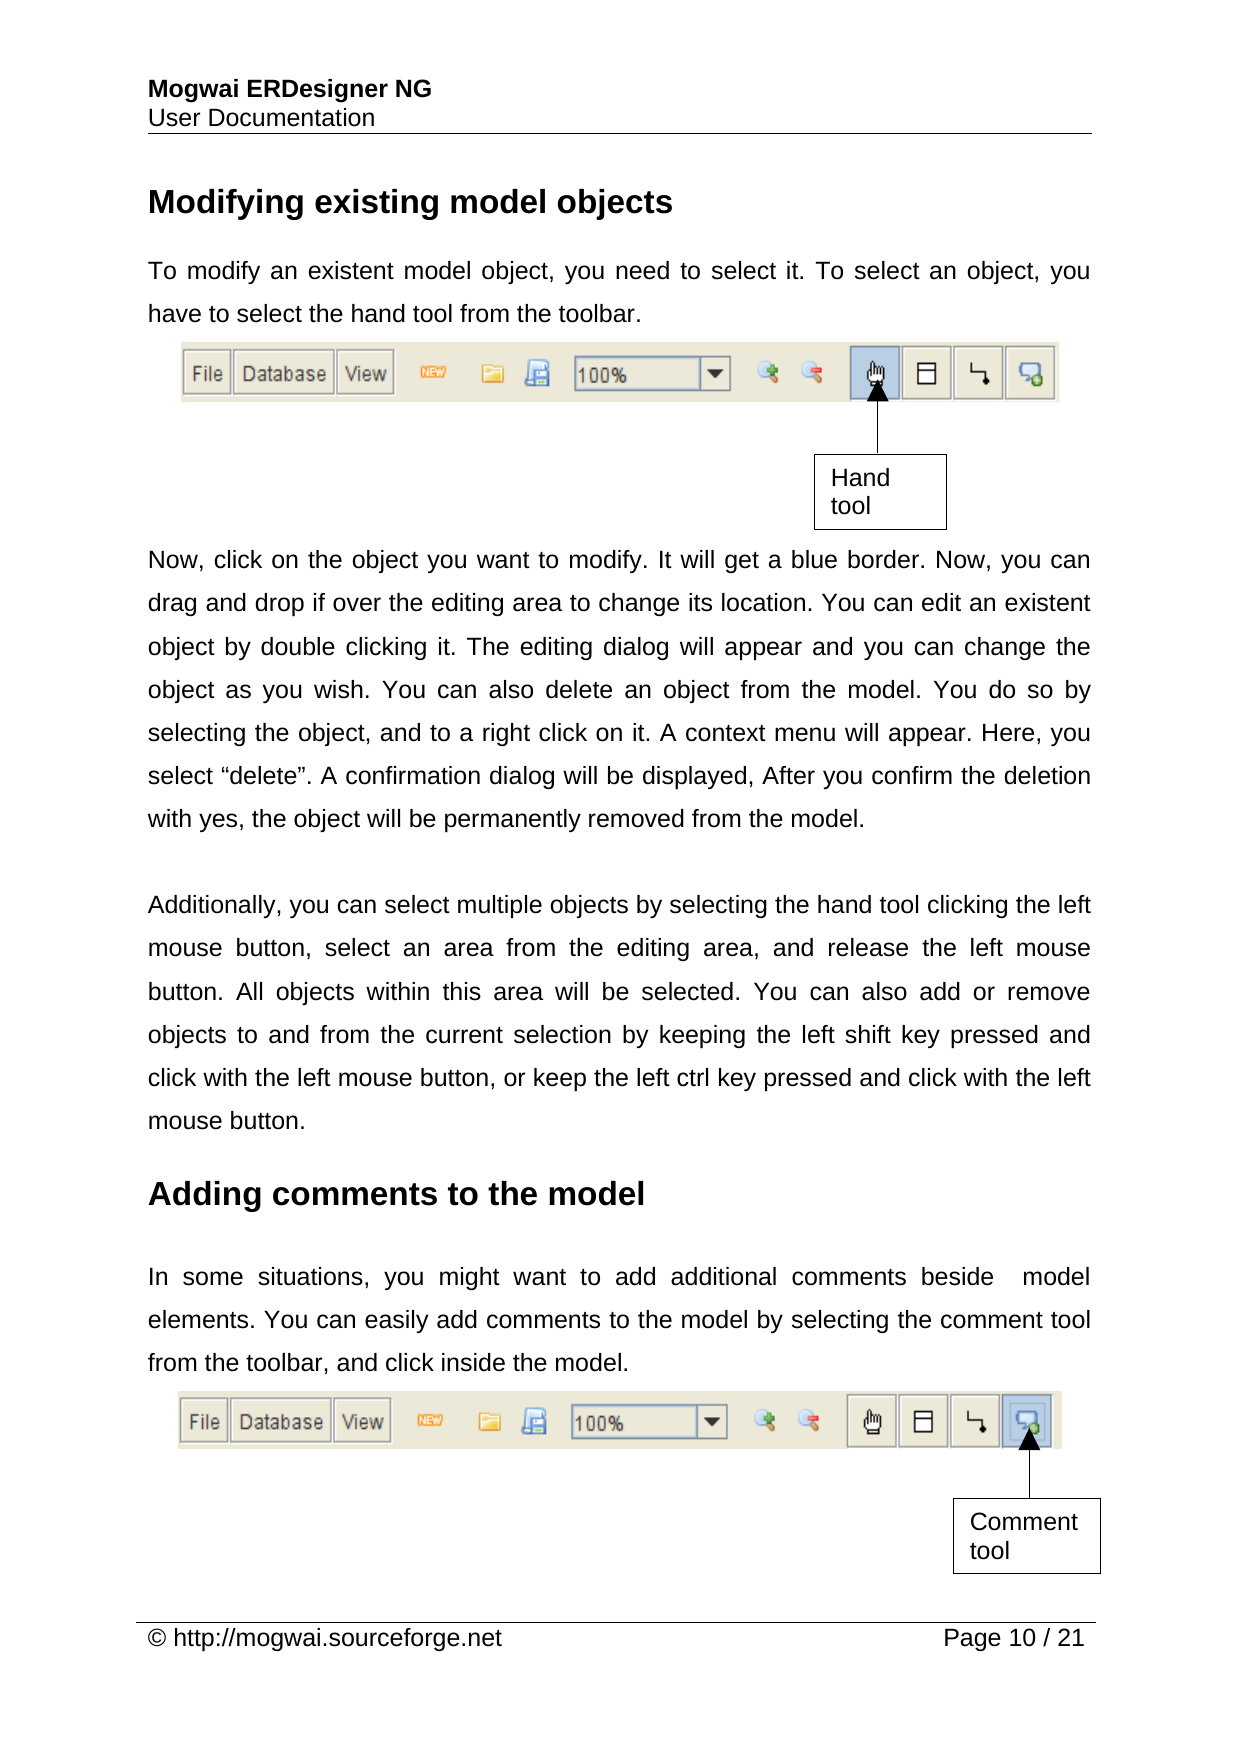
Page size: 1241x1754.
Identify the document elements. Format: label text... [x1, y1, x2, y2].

text In some situations, you might want to add additional comments beside model elements. You can easily add comments to the model by selecting the comment tool from the toolbar, and click inside the model. [148, 1262, 1092, 1377]
text Comment [969, 1507, 1084, 1536]
subtitle Adding comments to the model [148, 1174, 1092, 1212]
text tool [831, 491, 930, 520]
text To modify an existent model object, you need to select it. To select an object, you have to select the hand tool from the toolbar. [148, 256, 1092, 328]
text Additionally, you can select multiple objects by selecting the hand tool clicking the left mouse button, select an area from the editing area, and release the left mouse button. All objects within this area will be selected. You can also add or remove objects to and from the current selection by keeping the left shift key pressed and click with the left mouse button, or keep the left ctrl key pressed and click with the left mouse button. [148, 890, 1092, 1134]
subtitle Modifying existing model objects [148, 182, 1092, 221]
text Hand [831, 463, 930, 491]
text Now, click on the object you want to modify. It will get a blue border. Now, you can drag and drop if over the editing area to change its location. You can edit an existent object by double clicking it. The editing dialog will appear and you can change the object as you wish. You can also delete an object from the model. You do so by selecting the object, and to a right click on it. A context menu will appear. Here, you select “delete”. A confirmation dialog will be displayed, After you confirm the deletion with yes, the object will be permanently removed from the model. [148, 545, 1092, 833]
text tool [969, 1536, 1084, 1564]
